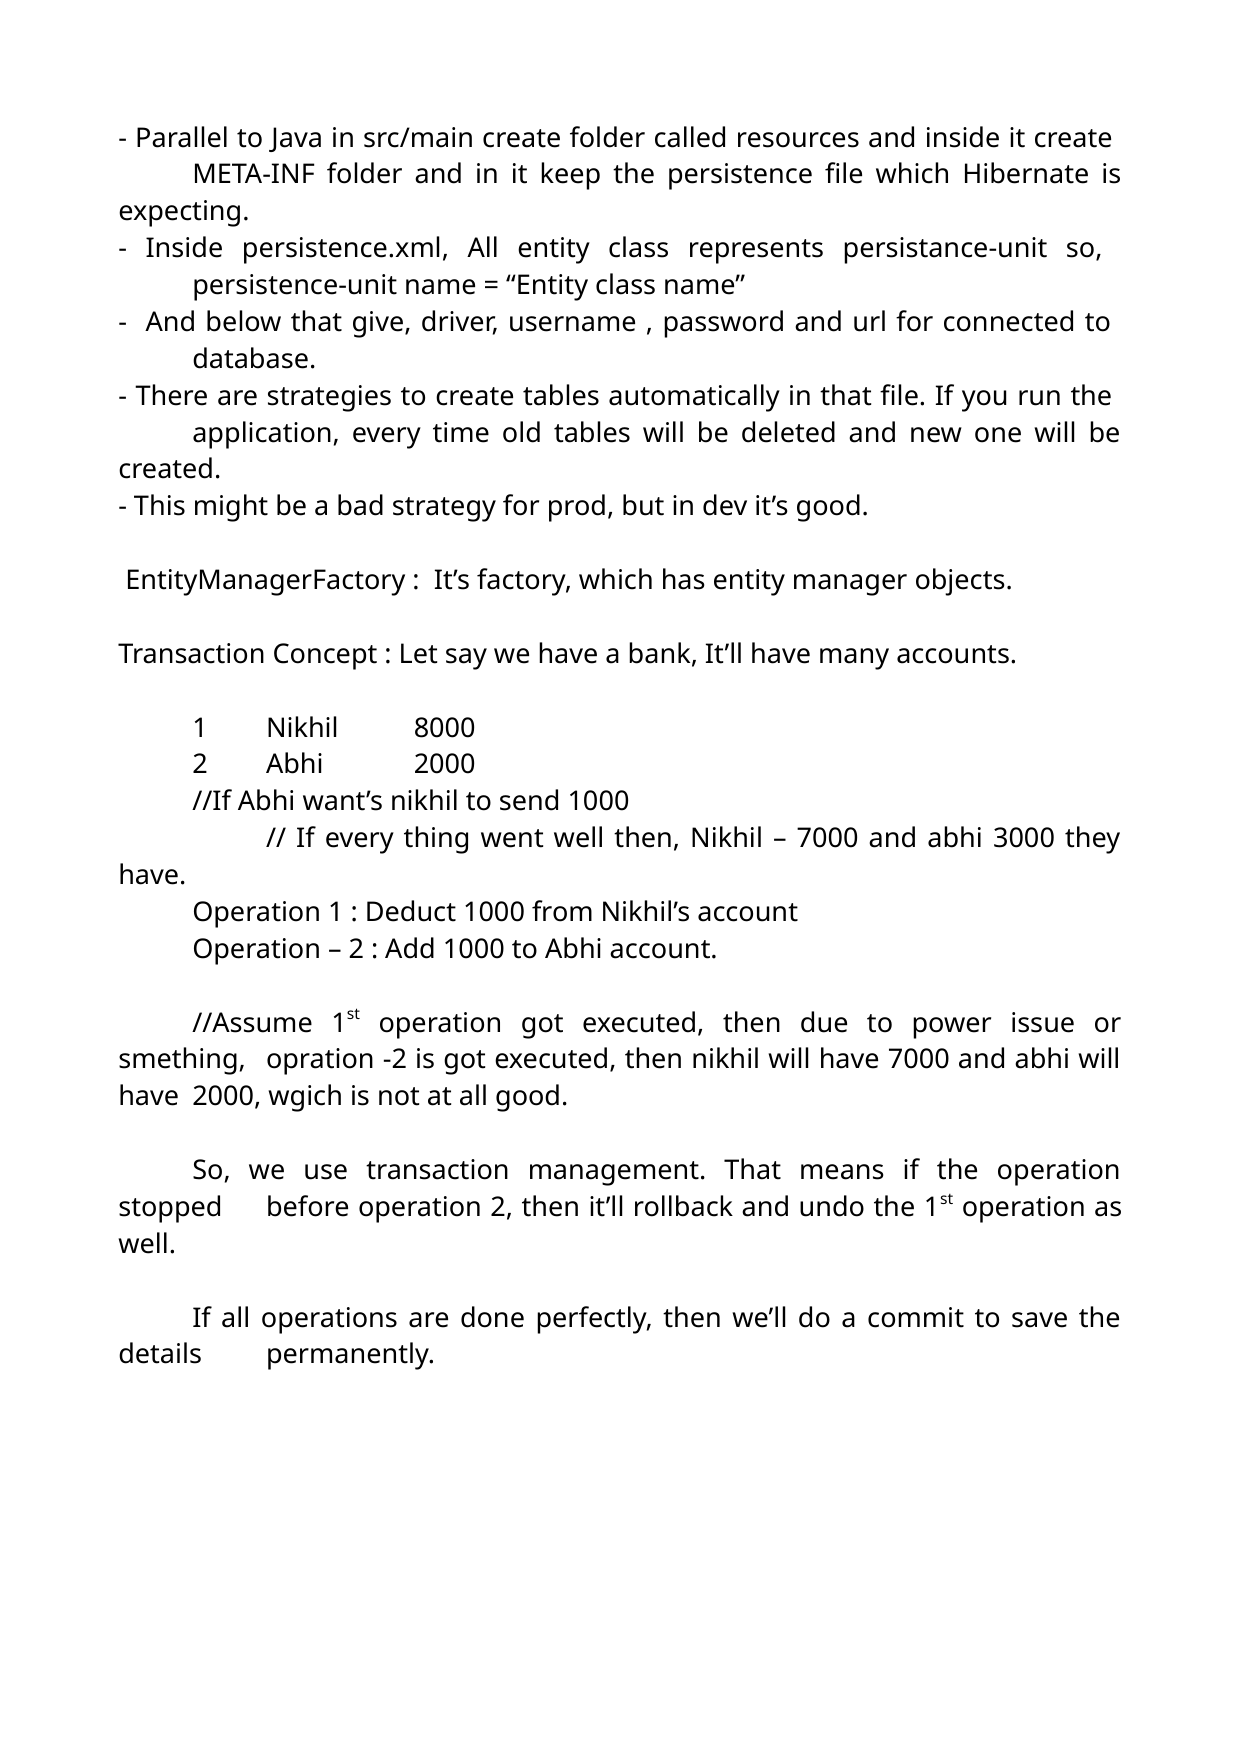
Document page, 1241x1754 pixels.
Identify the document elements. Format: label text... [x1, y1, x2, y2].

text So, we use transaction management. That means if the operation stopped before operation 2, then it’ll rollback and undo the 1st operation as well. [118, 1151, 1122, 1261]
text - Parallel to Java in src/main create folder called resources and inside it create META-INF folder and in it keep the persistence file which Hibernate is expecting. [118, 118, 1122, 229]
text //If Abhi want’s nikhil to send 1000 [118, 782, 1122, 819]
text Transaction Concept : Let say we have a bank, It’ll have many accounts. [118, 634, 1122, 671]
text 1 Nikhil 8000 [118, 708, 1122, 745]
text // If every thing went well then, Nikhil – 7000 and abhi 3000 they have. [118, 819, 1122, 892]
text - And below that give, driver, username , password and url for connected to database. [118, 302, 1122, 376]
text //Assume 1st operation got executed, then due to power issue or smething, opration -2 is got executed, then nikhil will have 7000 and abhi will have 2000, wgich is not at all good. [118, 1003, 1122, 1114]
text - This might be a bad strategy for prod, but in dev it’s good. [118, 487, 1122, 524]
text 2 Abhi 2000 [118, 745, 1122, 782]
text EntityManagerFactory : It’s factory, which has entity manager objects. [118, 561, 1122, 597]
text Operation 1 : Deduct 1000 from Nikhil’s account [118, 892, 1122, 929]
text Operation – 2 : Add 1000 to Abhi account. [118, 929, 1122, 966]
text If all operations are done perfectly, then we’ll do a commit to save the details permanently. [118, 1298, 1122, 1372]
text - Inside persistence.xml, All entity class represents persistance-unit so, persistence-unit name = “Entity class name” [118, 229, 1122, 302]
text - There are strategies to create tables automatically in that file. If you run the application, every time old tables will be deleted and new one will be created. [118, 376, 1122, 487]
